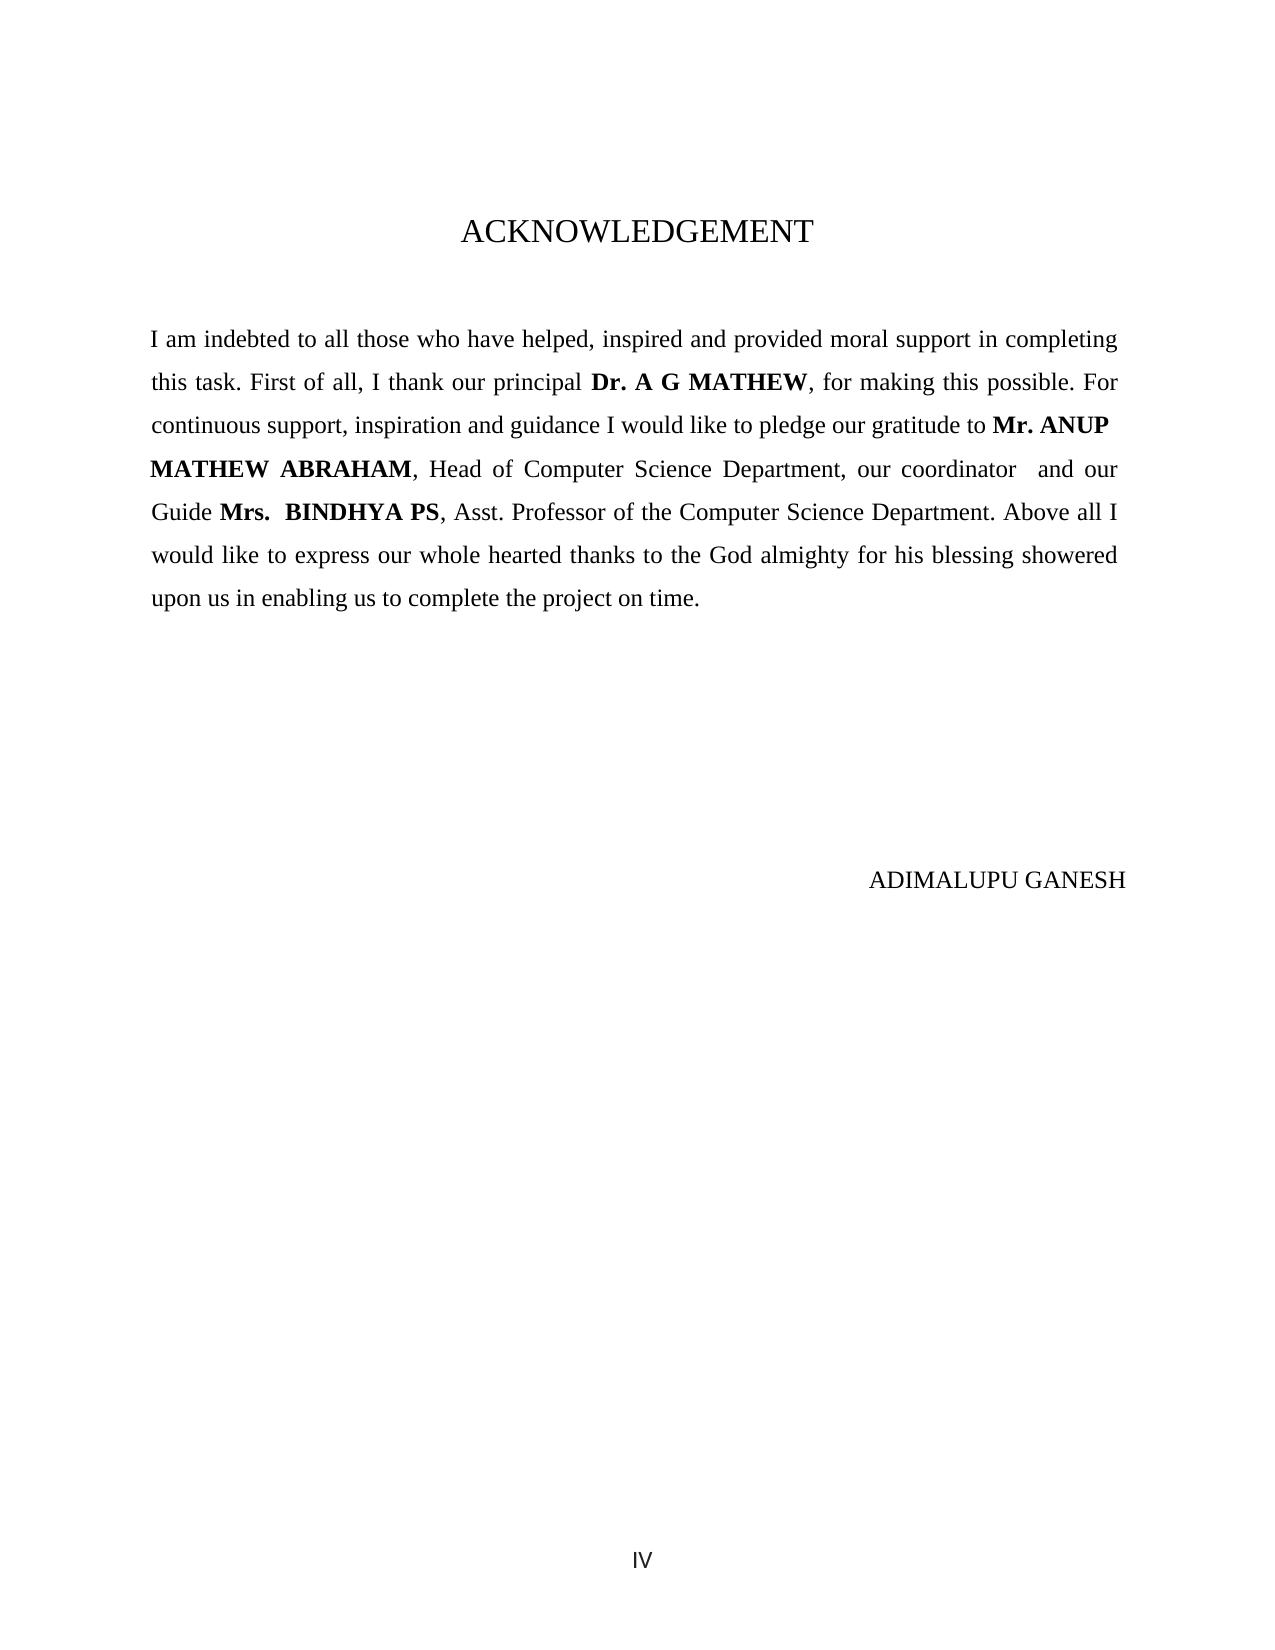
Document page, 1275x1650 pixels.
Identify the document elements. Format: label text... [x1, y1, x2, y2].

text I am indebted to all those who have helped, inspired and provided moral support in completing this task. First of all, I thank our principal Dr. A G MATHEW, for making this possible. For continuous support, inspiration and guidance I would like to pledge our gratitude to Mr. ANUP [150, 324, 1118, 439]
text MATHEW ABRAHAM, Head of Computer Science Department, our coordinator and our Guide Mrs. BINDHYA PS, Asst. Professor of the Computer Science Department. Above all I would like to express our whole hearted thanks to the God almighty for his blessing showered upon us in enabling us to complete the project on time. [150, 454, 1118, 612]
subtitle ACKNOWLEDGEMENT [150, 211, 1124, 249]
text ADIMALUPU GANESH [150, 865, 1126, 893]
